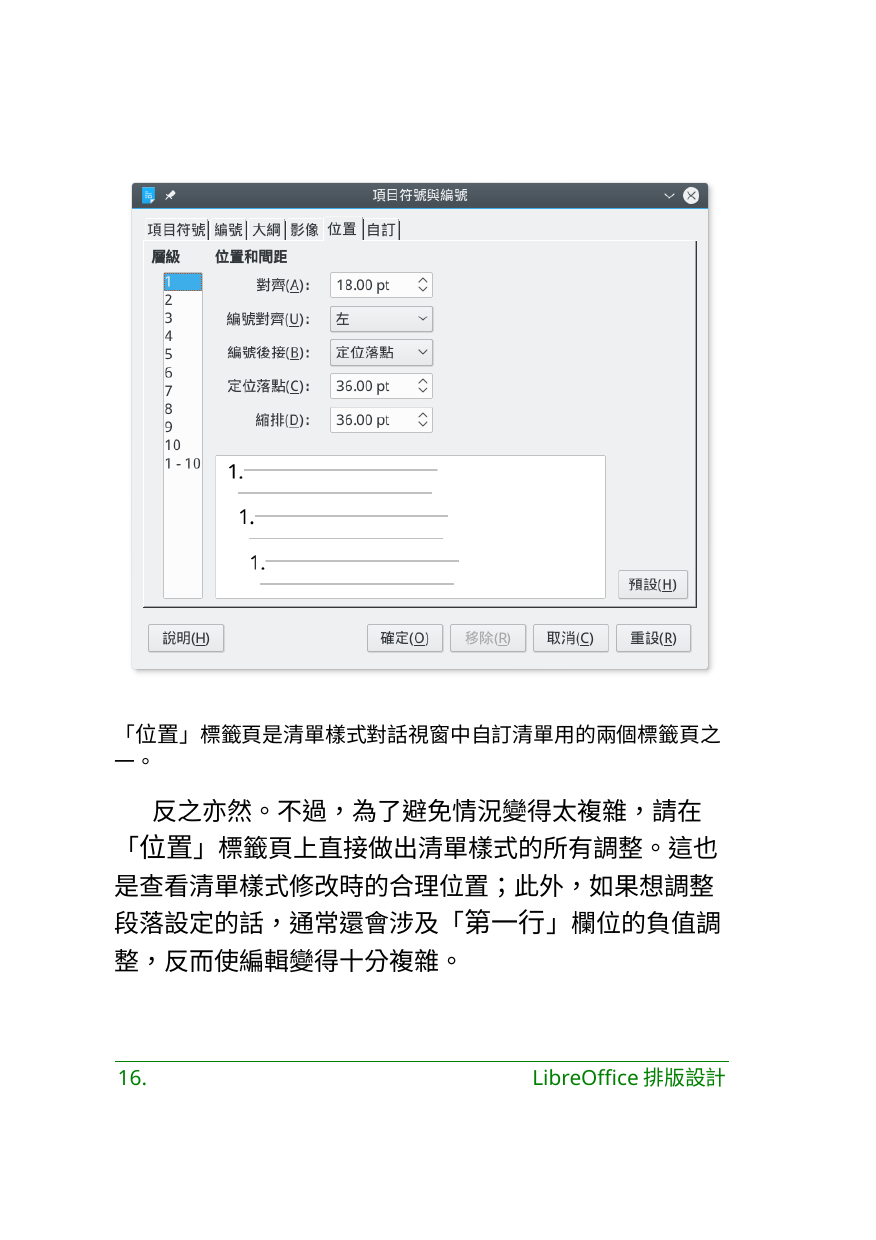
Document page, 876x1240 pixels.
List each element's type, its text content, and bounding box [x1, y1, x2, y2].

table_cell 「位置」標籤頁是清單樣式對話視窗中自訂清單用的兩個標籤頁之一。 [115, 713, 729, 775]
text 反之亦然。不過，為了避免情況變得太複雜，請在「位置」標籤頁上直接做出清單樣式的所有調整。這也是查看清單樣式修改時的合理位置；此外，如果想調整段落設定的話，通常還會涉及「第一行」欄位的負值調整，反而使編輯變得十分複雜。 [114, 790, 729, 978]
picture [125, 177, 718, 680]
table_header [115, 146, 729, 713]
